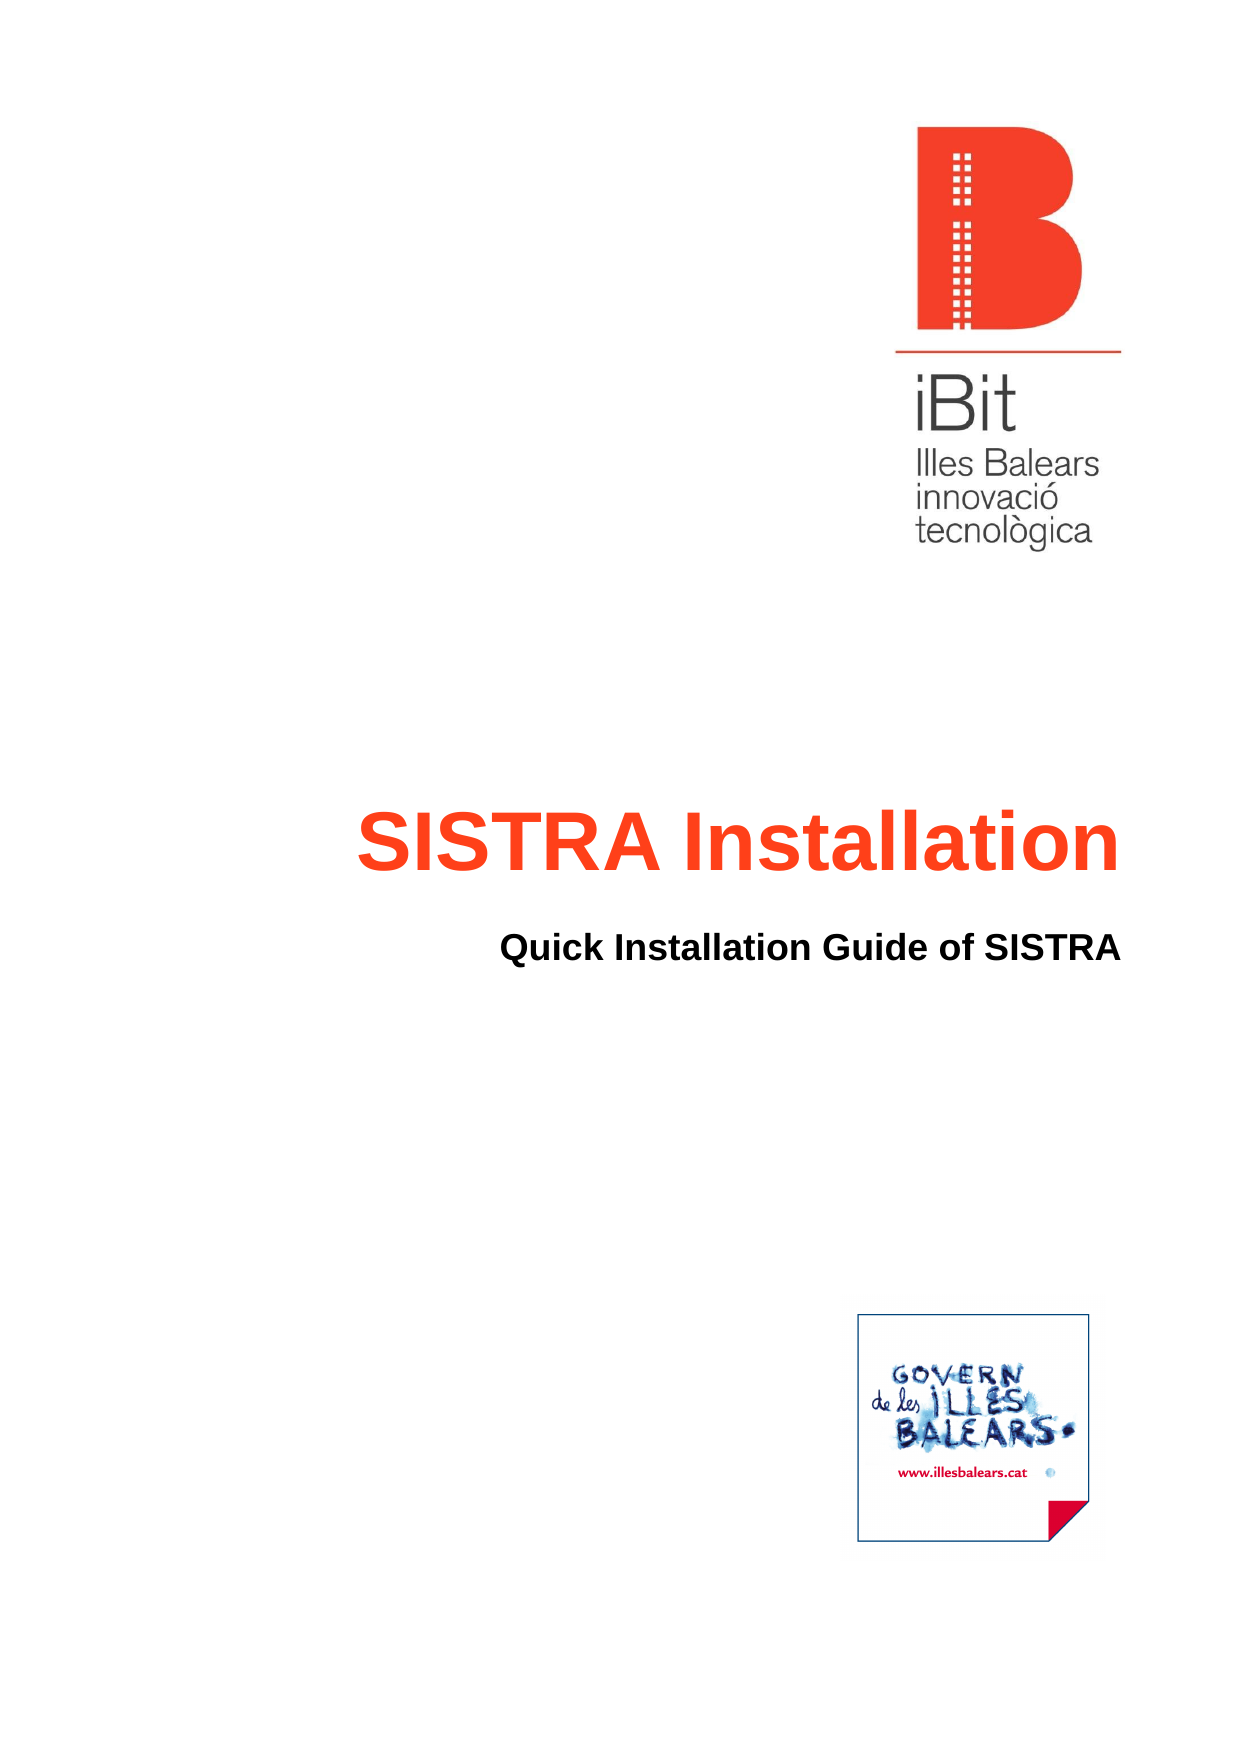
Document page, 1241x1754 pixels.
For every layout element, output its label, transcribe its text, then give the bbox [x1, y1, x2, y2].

picture [893, 121, 1125, 557]
subtitle Quick Installation Guide of SISTRA [118, 925, 1122, 968]
table_header [453, 1289, 787, 1604]
title SISTRA Installation [118, 792, 1122, 888]
table_header [118, 1289, 453, 1604]
picture [840, 1294, 1107, 1561]
table_header [788, 1289, 1122, 1604]
